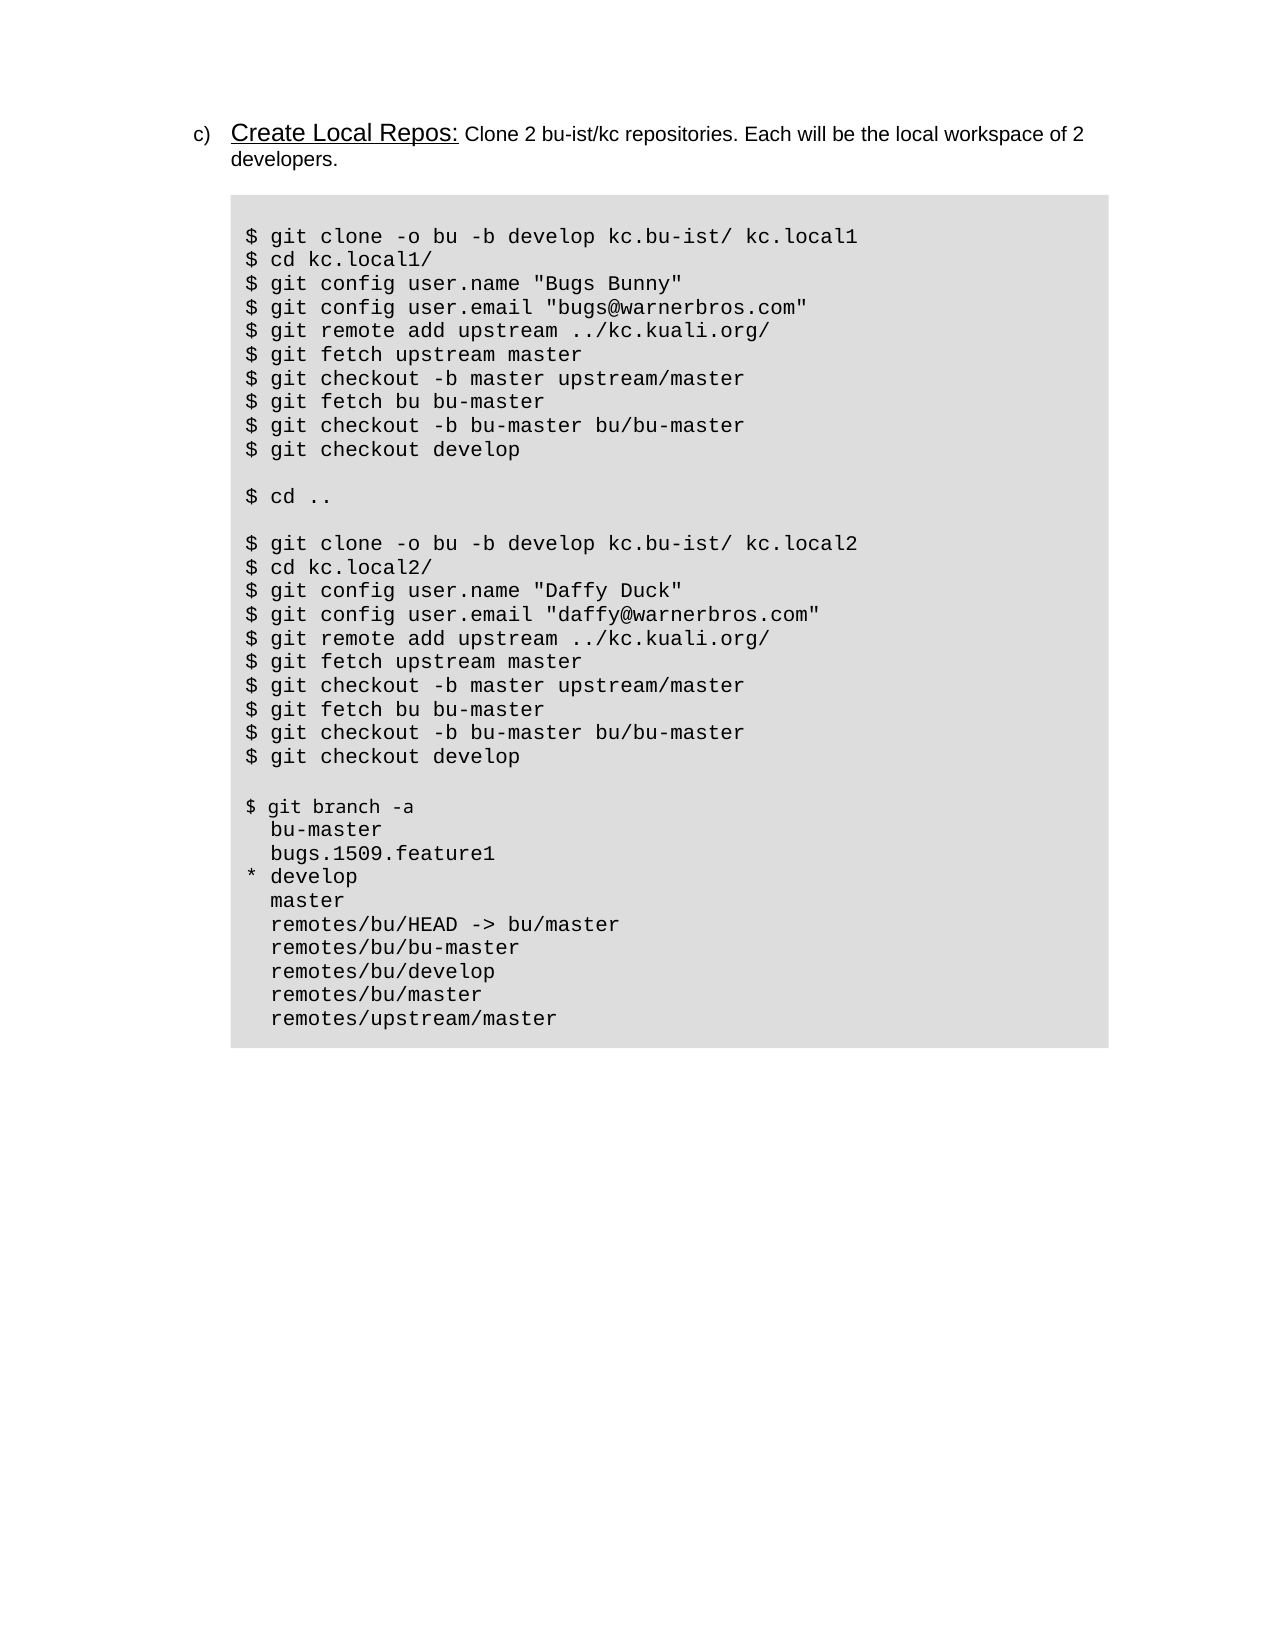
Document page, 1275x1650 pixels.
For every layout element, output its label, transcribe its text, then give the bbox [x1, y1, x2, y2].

list Create Local Repos: Clone 2 bu-ist/kc repositories. Each will be the local workspace of 2 developers. [193, 118, 1157, 1048]
